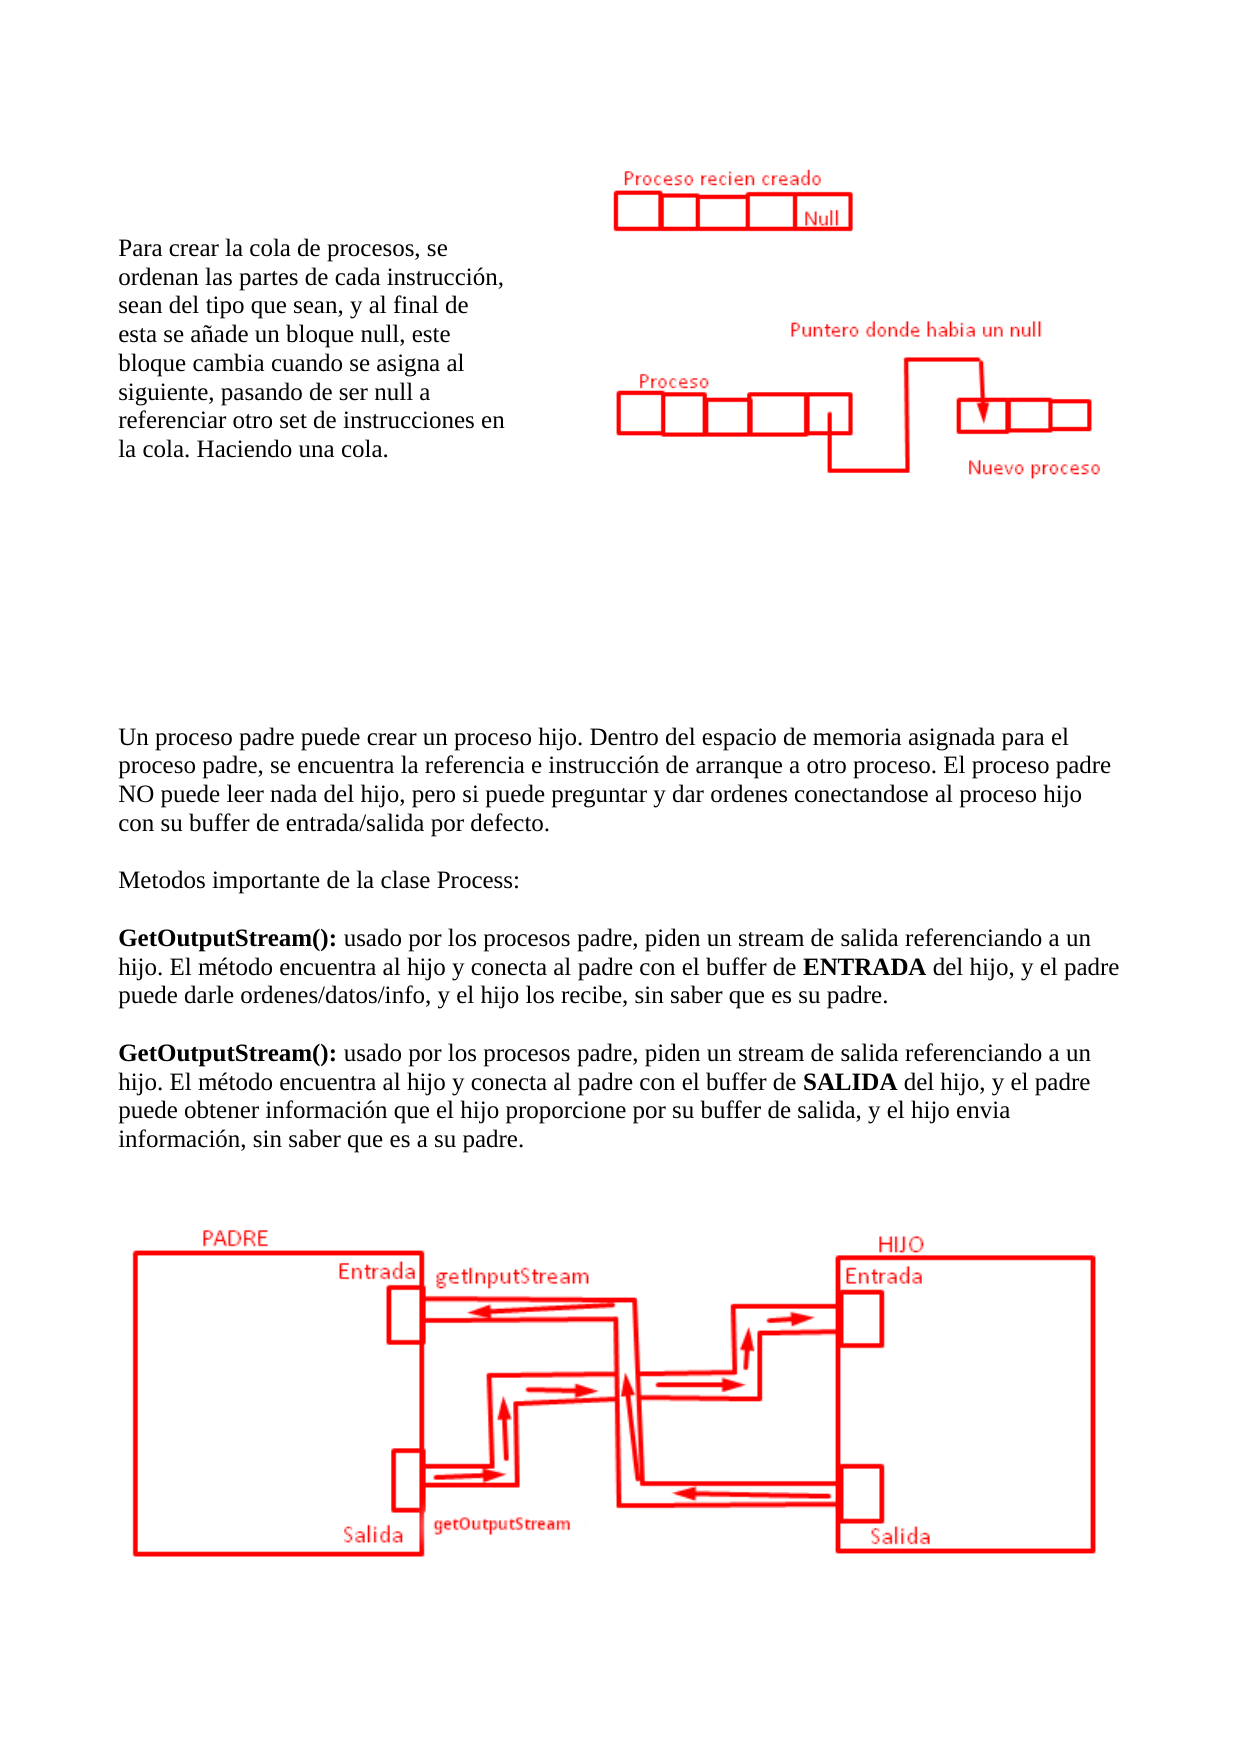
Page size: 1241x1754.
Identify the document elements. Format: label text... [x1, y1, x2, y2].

picture [113, 1218, 1116, 1596]
text Un proceso padre puede crear un proceso hijo. Dentro del espacio de memoria asignada para el proceso padre, se encuentra la referencia e instrucción de arranque a otro proceso. El proceso padre NO puede leer nada del hijo, pero si puede preguntar y dar ordenes conectandose al proceso hijo con su buffer de entrada/salida por defecto. [118, 722, 1122, 837]
text GetOutputStream(): usado por los procesos padre, piden un stream de salida referenciando a un hijo. El método encuentra al hijo y conecta al padre con el buffer de ENTRADA del hijo, y el padre puede darle ordenes/datos/info, y el hijo los recibe, sin saber que es su padre. [118, 923, 1122, 1009]
text GetOutputStream(): usado por los procesos padre, piden un stream de salida referenciando a un hijo. El método encuentra al hijo y conecta al padre con el buffer de SALIDA del hijo, y el padre puede obtener información que el hijo proporcione por su buffer de salida, y el hijo envia información, sin saber que es a su padre. [118, 1038, 1122, 1153]
text Metodos importante de la clase Process: [118, 866, 1122, 894]
text Para crear la cola de procesos, se ordenan las partes de cada instrucción, sean del tipo que sean, y al final de esta se añade un bloque null, este bloque cambia cuando se asigna al siguiente, pasando de ser null a referenciar otro set de instrucciones en la cola. Haciendo una cola. [118, 233, 528, 463]
picture [528, 145, 1123, 612]
